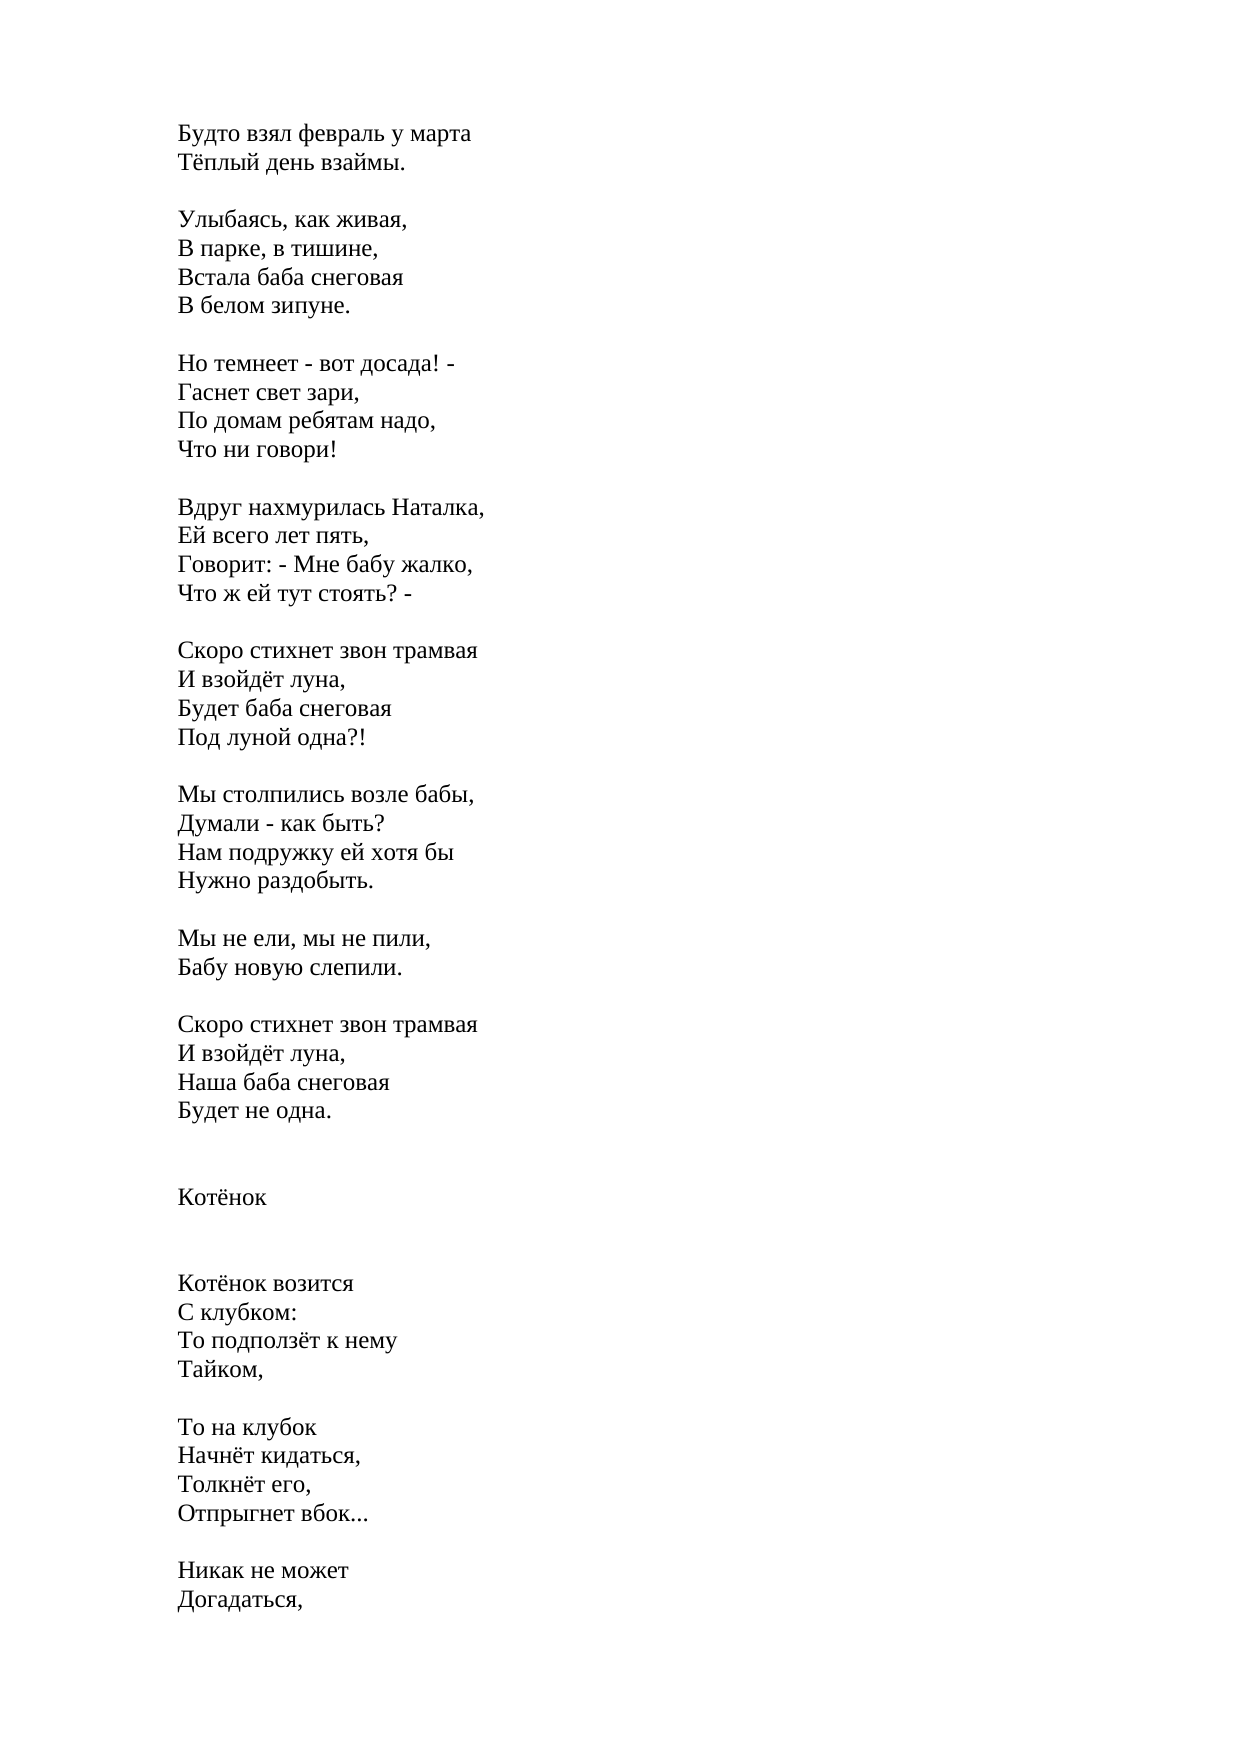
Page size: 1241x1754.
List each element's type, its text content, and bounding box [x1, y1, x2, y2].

text Будто взял февраль у марта Тёплый день взаймы. Улыбаясь, как живая, В парке, в тишине, Встала баба снеговая В белом зипуне. Но темнеет - вот досада! - Гаснет свет зари, По домам ребятам надо, Что ни говори! Вдруг нахмурилась Наталка, Ей всего лет пять, Говорит: - Мне бабу жалко, Что ж ей тут стоять? - Скоро стихнет звон трамвая И взойдёт луна, Будет баба снеговая Под луной одна?! Мы столпились возле бабы, Думали - как быть? Нам подружку ей хотя бы Нужно раздобыть. Мы не ели, мы не пили, Бабу новую слепили. Скоро стихнет звон трамвая И взойдёт луна, Наша баба снеговая Будет не одна. Котёнок Котёнок возится С клубком: То подползёт к нему Тайком, То на клубок Начнёт кидаться, Толкнёт его, Отпрыгнет вбок... Никак не может Догадаться, [177, 118, 1152, 1613]
